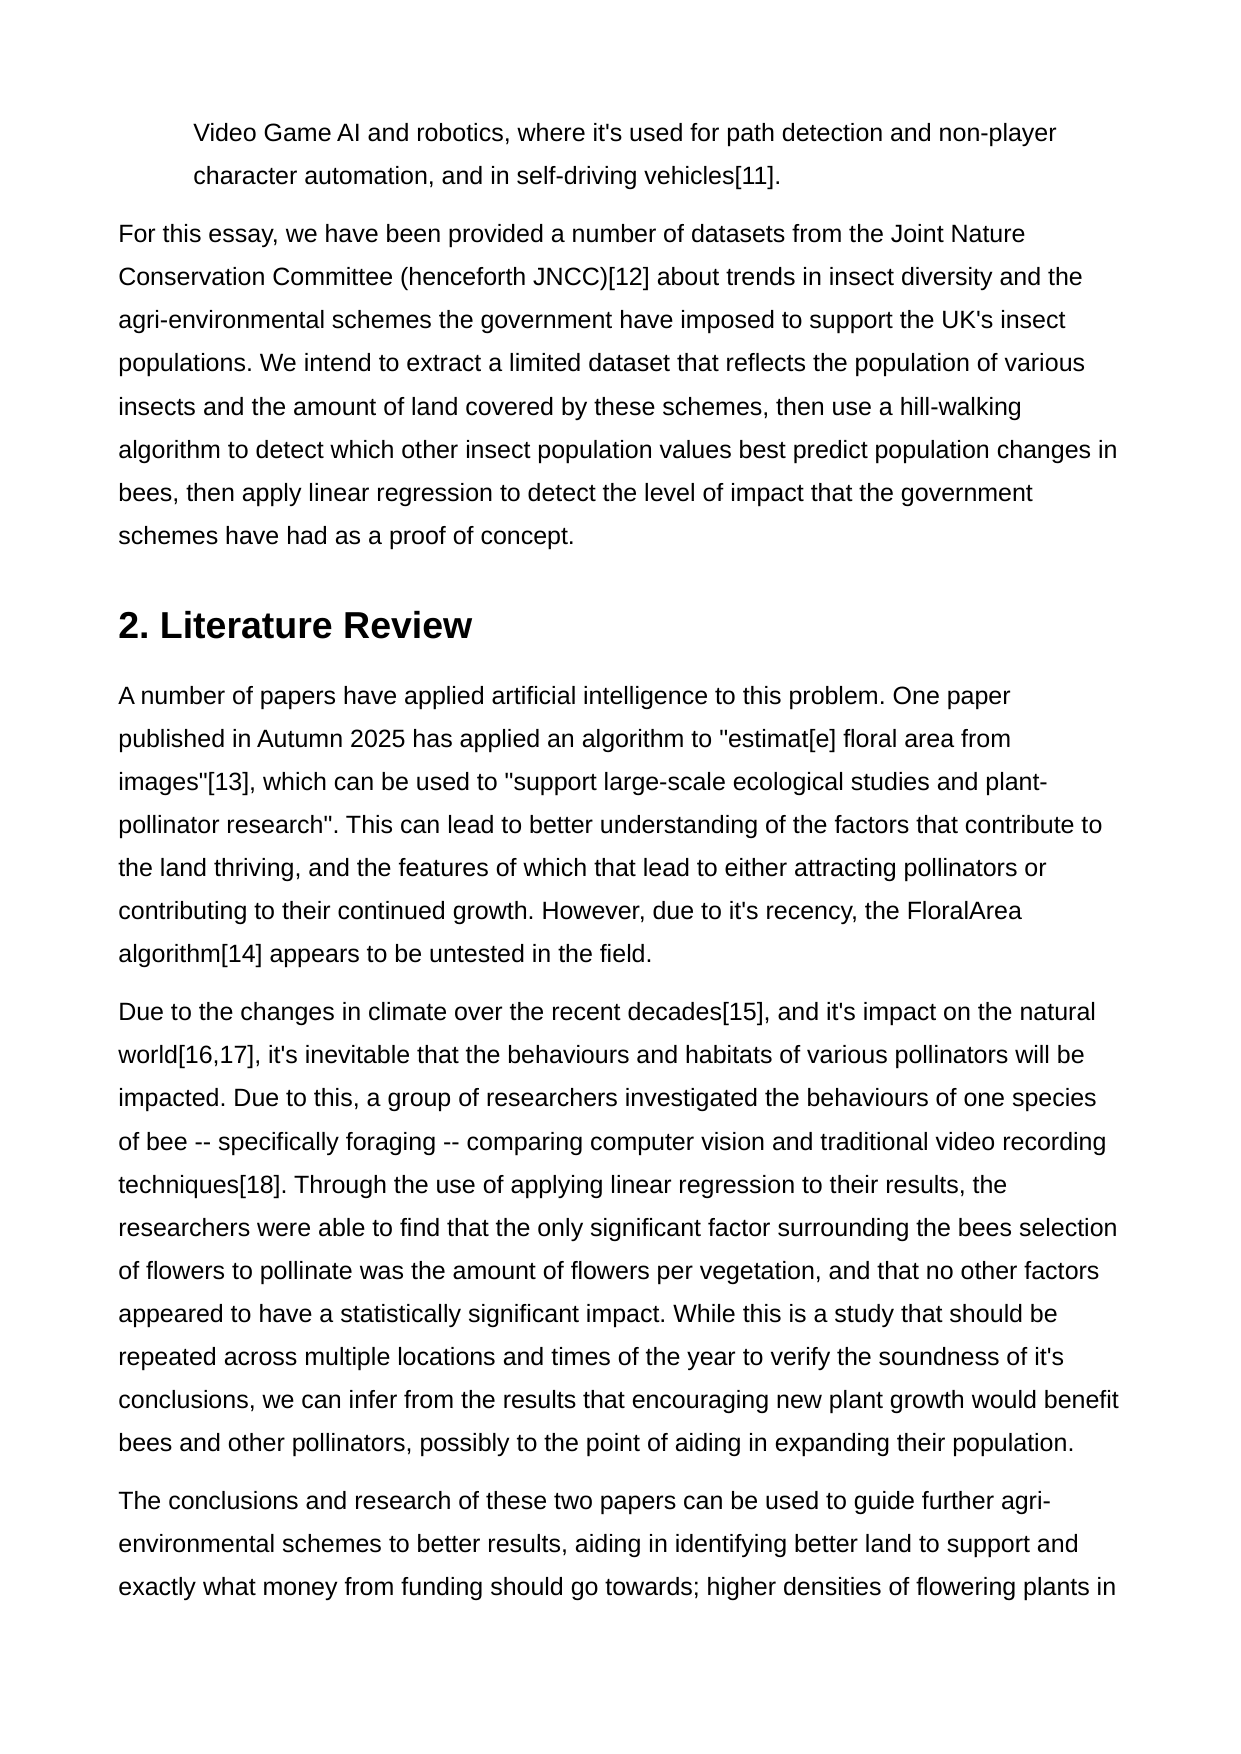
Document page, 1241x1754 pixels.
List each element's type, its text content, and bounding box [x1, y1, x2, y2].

text For this essay, we have been provided a number of datasets from the Joint Nature Conservation Committee (henceforth JNCC)[12] about trends in insect diversity and the agri-environmental schemes the government have imposed to support the UK's insect populations. We intend to extract a limited dataset that reflects the population of various insects and the amount of land covered by these schemes, then use a hill-walking algorithm to detect which other insect population values best predict population changes in bees, then apply linear regression to detect the level of impact that the government schemes have had as a proof of concept. [118, 219, 1122, 549]
subtitle 2. Literature Review [118, 603, 1122, 647]
text The conclusions and research of these two papers can be used to guide further agri-environmental schemes to better results, aiding in identifying better land to support and exactly what money from funding should go towards; higher densities of flowering plants in [118, 1486, 1122, 1601]
text A number of papers have applied artificial intelligence to this problem. One paper published in Autumn 2025 has applied an algorithm to "estimat[e] floral area from images"[13], which can be used to "support large-scale ecological studies and plant-pollinator research". This can lead to better understanding of the factors that contribute to the land thriving, and the features of which that lead to either attracting pollinators or contributing to their continued growth. However, due to it's recency, the FloralArea algorithm[14] appears to be untested in the field. [118, 681, 1122, 968]
list Video Game AI and robotics, where it's used for path detection and non-player character automation, and in self-driving vehicles[11]. [156, 118, 1122, 190]
text Due to the changes in climate over the recent decades[15], and it's impact on the natural world[16,17], it's inevitable that the behaviours and habitats of various pollinators will be impacted. Due to this, a group of researchers investigated the behaviours of one species of bee -- specifically foraging -- comparing computer vision and traditional video recording techniques[18]. Through the use of applying linear regression to their results, the researchers were able to find that the only significant factor surrounding the bees selection of flowers to pollinate was the amount of flowers per vegetation, and that no other factors appeared to have a statistically significant impact. While this is a study that should be repeated across multiple locations and times of the year to verify the soundness of it's conclusions, we can infer from the results that encouraging new plant growth would benefit bees and other pollinators, possibly to the point of aiding in expanding their population. [118, 997, 1122, 1457]
